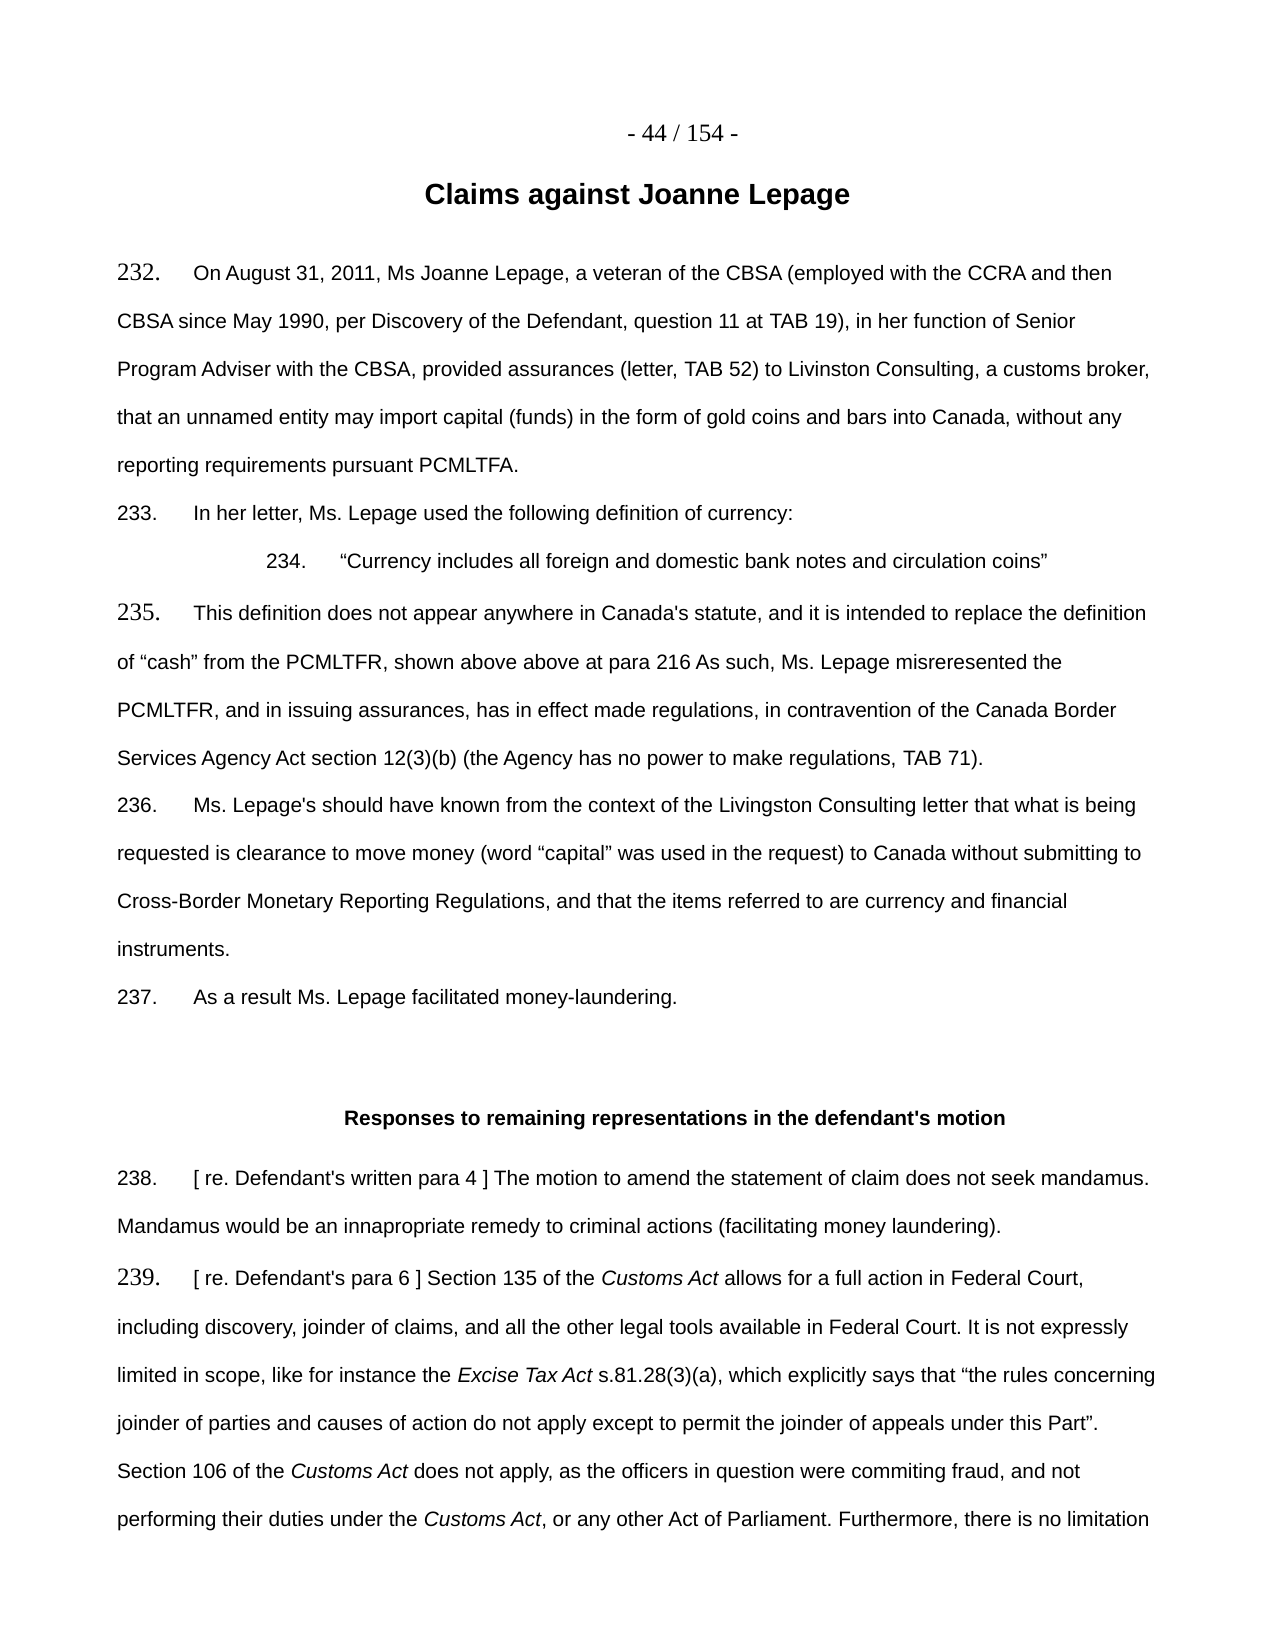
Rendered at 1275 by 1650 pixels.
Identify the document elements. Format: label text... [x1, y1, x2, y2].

subtitle On August 31, 2011, Ms Joanne Lepage, a veteran of the CBSA (employed with the CCRA and then CBSA since May 1990, per Discovery of the Defendant, question 11 at TAB 19), in her function of Senior Program Adviser with the CBSA, provided assurances (letter, TAB 52) to Livinston Consulting, a customs broker, that an unnamed entity may import capital (funds) in the form of gold coins and bars into Canada, without any reporting requirements pursuant PCMLTFA. [117, 257, 1157, 477]
subtitle [ re. Defendant's written para 4 ] The motion to amend the statement of claim does not seek mandamus. Mandamus would be an innapropriate remedy to criminal actions (facilitating money laundering). [117, 1166, 1157, 1238]
subtitle Claims against Joanne Lepage [118, 177, 1157, 211]
subtitle [ re. Defendant's para 6 ] Section 135 of the Customs Act allows for a full action in Federal Court, including discovery, joinder of claims, and all the other legal tools available in Federal Court. It is not expressly limited in scope, like for instance the Excise Tax Act s.81.28(3)(a), which explicitly says that “the rules concerning joinder of parties and causes of action do not apply except to permit the joinder of appeals under this Part”. Section 106 of the Customs Act does not apply, as the officers in question were commiting fraud, and not performing their duties under the Customs Act, or any other Act of Parliament. Furthermore, there is no limitation [117, 1262, 1157, 1530]
subtitle “Currency includes all foreign and domestic bank notes and circulation coins” [266, 549, 1157, 573]
subtitle In her letter, Ms. Lepage used the following definition of currency: [117, 501, 1157, 525]
subtitle Responses to remaining representations in the defendant's motion [156, 1106, 1157, 1130]
subtitle As a result Ms. Lepage facilitated money-laundering. [117, 985, 1157, 1009]
subtitle This definition does not appear anywhere in Canada's statute, and it is intended to replace the definition of “cash” from the PCMLTFR, shown above above at para 216. As such, Ms. Lepage misreresented the PCMLTFR, and in issuing assurances, has in effect made regulations, in contravention of the Canada Border Services Agency Act section 12(3)(b) (the Agency has no power to make regulations, TAB 71). [117, 597, 1157, 769]
subtitle Ms. Lepage's should have known from the context of the Livingston Consulting letter that what is being requested is clearance to move money (word “capital” was used in the request) to Canada without submitting to Cross-Border Monetary Reporting Regulations, and that the items referred to are currency and financial instruments. [117, 793, 1157, 961]
